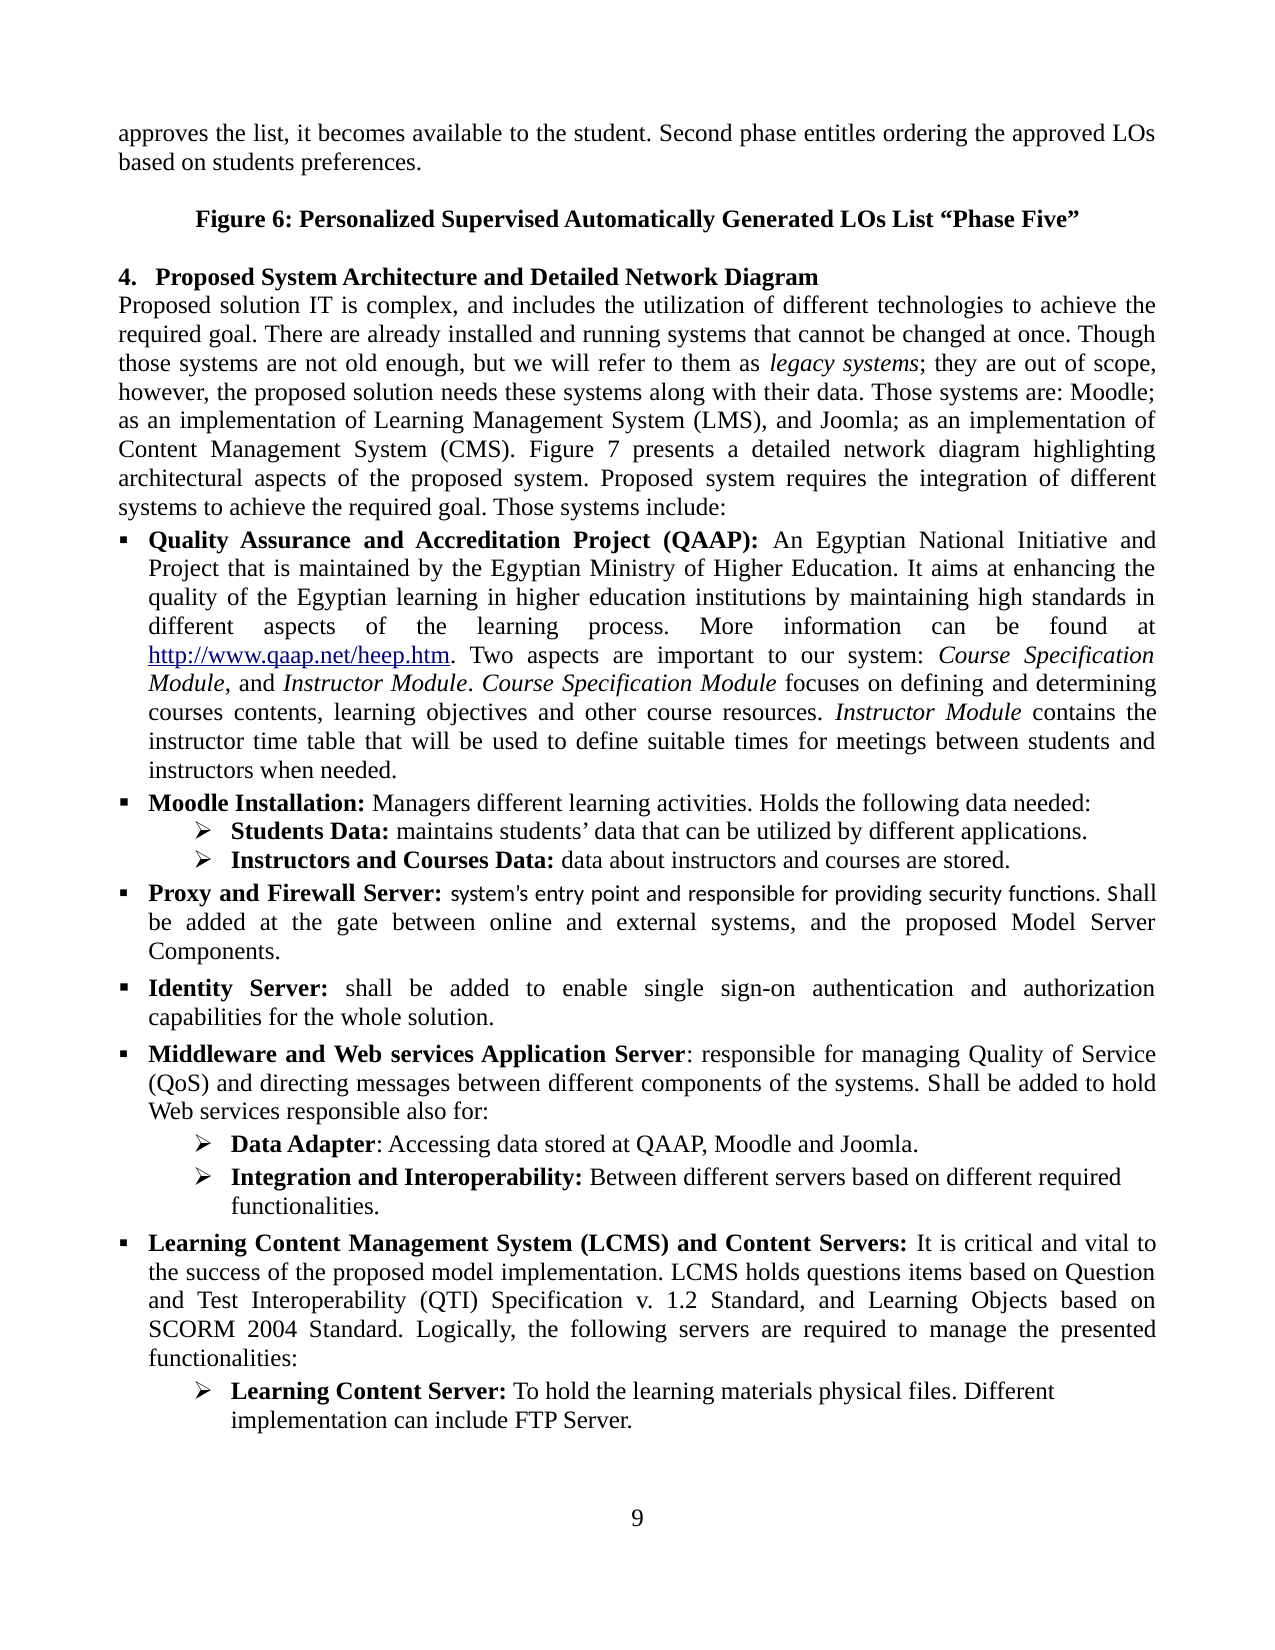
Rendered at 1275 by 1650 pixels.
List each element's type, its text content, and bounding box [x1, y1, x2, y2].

text Figure 6: Personalized Supervised Automatically Generated LOs List “Phase Five” [118, 204, 1157, 233]
list Proxy and Firewall Server: system’s entry point and responsible for providing security functions. Shall be added at the gate between online and external systems, and the proposed Model Server Components. [118, 878, 1157, 965]
list Data Adapter: Accessing data stored at QAAP, Moodle and Joomla. [193, 1129, 1157, 1158]
text Proposed solution IT is complex, and includes the utilization of different technologies to achieve the required goal. There are already installed and running systems that cannot be changed at once. Though those systems are not old enough, but we will refer to them as legacy systems; they are out of scope, however, the proposed solution needs these systems along with their data. Those systems are: Moodle; as an implementation of Learning Management System (LMS), and Joomla; as an implementation of Content Management System (CMS). Figure 7 presents a detailed network diagram highlighting architectural aspects of the proposed system. Proposed system requires the integration of different systems to achieve the required goal. Those systems include: [118, 291, 1157, 521]
list Integration and Interoperability: Between different servers based on different required functionalities. [193, 1162, 1157, 1220]
list Learning Content Server: To hold the learning materials physical files. Different implementation can include FTP Server. [193, 1376, 1157, 1433]
list Instructors and Courses Data: data about instructors and courses are stored. [193, 845, 1157, 874]
list Moodle Installation: Managers different learning activities. Holds the following data needed: [118, 788, 1157, 816]
list Students Data: maintains students’ data that can be utilized by different applications. [193, 816, 1157, 845]
list Proposed System Architecture and Detailed Network Diagram [118, 262, 1157, 291]
list Quality Assurance and Accreditation Project (QAAP): An Egyptian National Initiative and Project that is maintained by the Egyptian Ministry of Higher Education. It aims at enhancing the quality of the Egyptian learning in higher education institutions by maintaining high standards in different aspects of the learning process. More information can be found at http://www.qaap.net/heep.htm. Two aspects are important to our system: Course Specification Module, and Instructor Module. Course Specification Module focuses on defining and determining courses contents, learning objectives and other course resources. Instructor Module contains the instructor time table that will be used to define suitable times for meetings between students and instructors when needed. [118, 525, 1157, 783]
list Identity Server: shall be added to enable single sign-on authentication and authorization capabilities for the whole solution. [118, 973, 1157, 1031]
list Middleware and Web services Application Server: responsible for managing Quality of Service (QoS) and directing messages between different components of the systems. Shall be added to hold Web services responsible also for: [118, 1039, 1157, 1125]
list Learning Content Management System (LCMS) and Content Servers: It is critical and vital to the success of the proposed model implementation. LCMS holds questions items based on Question and Test Interoperability (QTI) Specification v. 1.2 Standard, and Learning Objects based on SCORM 2004 Standard. Logically, the following servers are required to manage the presented functionalities: [118, 1228, 1157, 1372]
text approves the list, it becomes available to the student. Second phase entitles ordering the approved LOs based on students preferences. [118, 118, 1157, 176]
